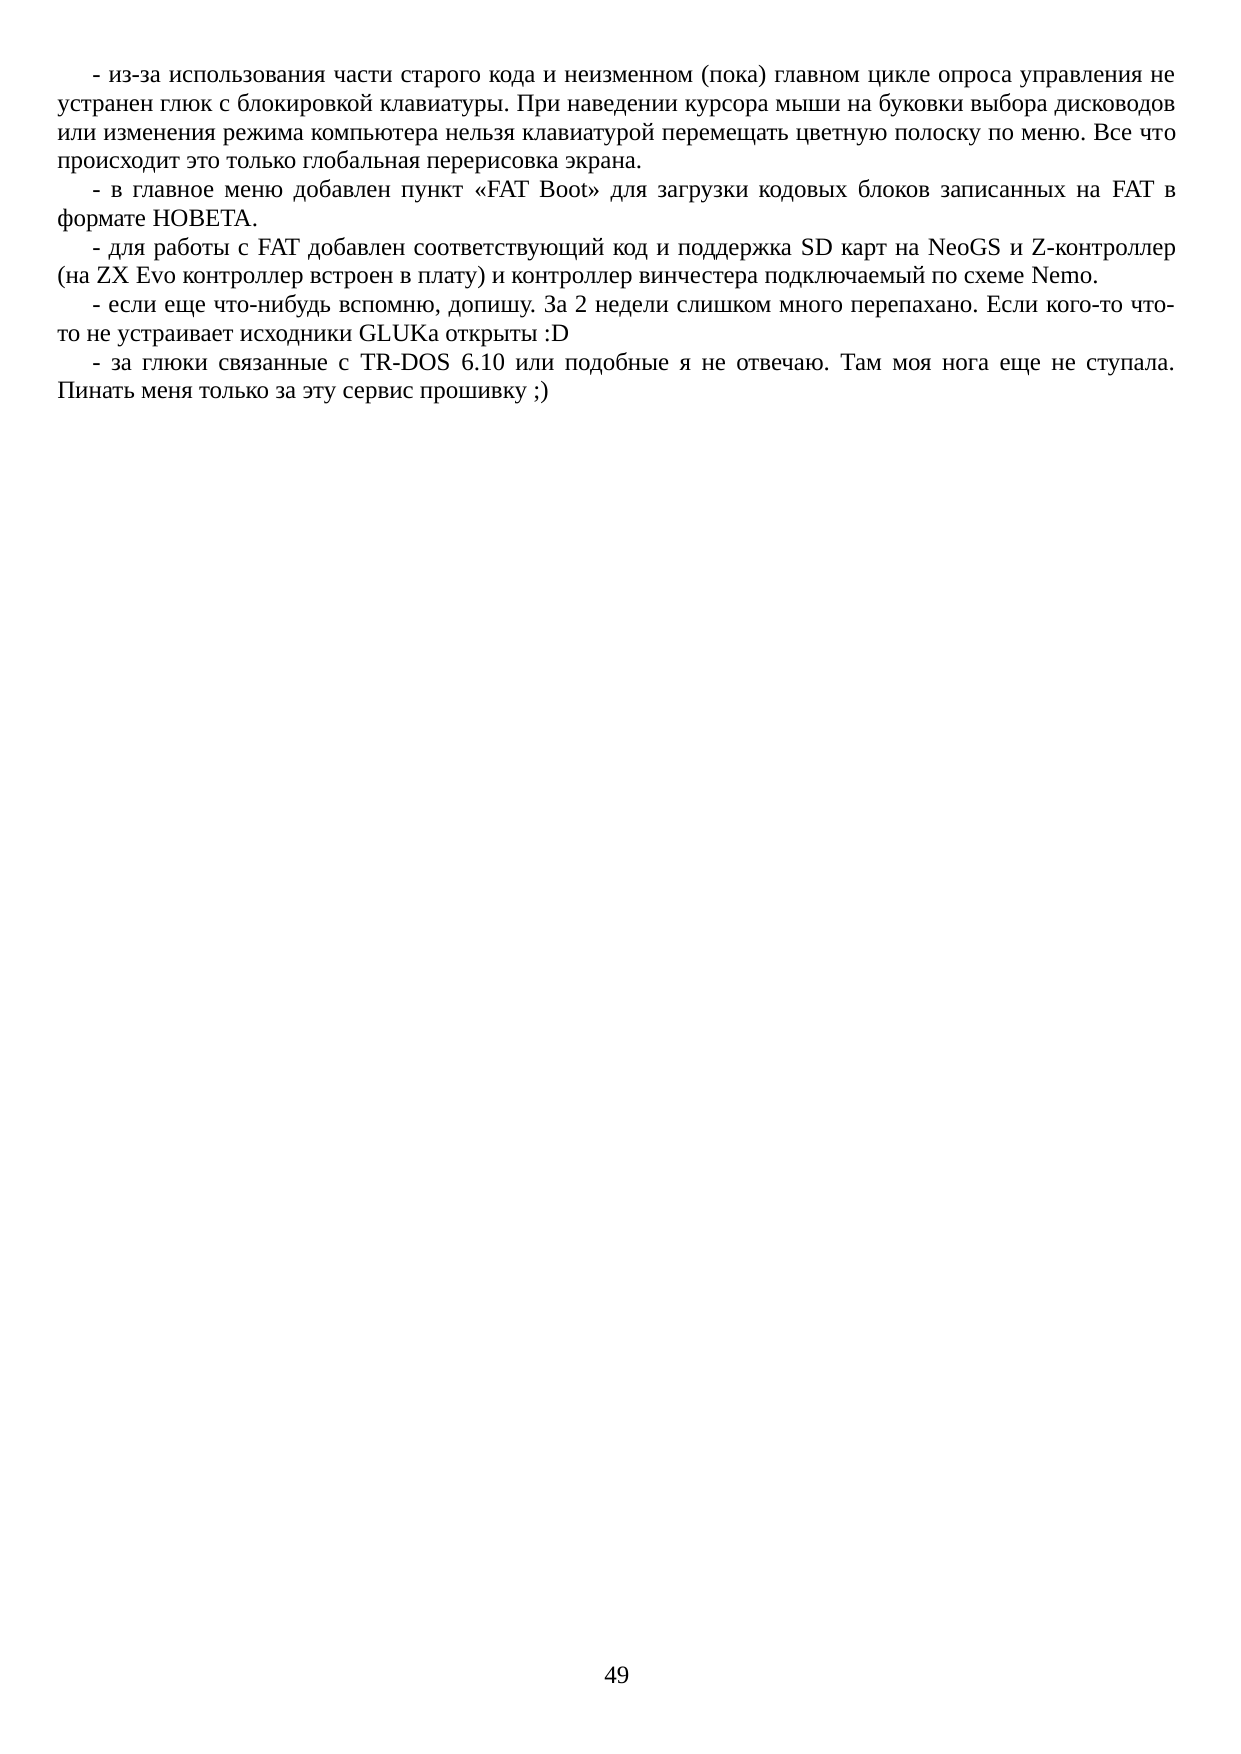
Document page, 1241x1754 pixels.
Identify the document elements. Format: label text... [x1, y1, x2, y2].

text - для работы с FAT добавлен соответствующий код и поддержка SD карт на NeoGS и Z-контроллер (на ZX Evo контроллер встроен в плату) и контроллер винчестера подключаемый по схеме Nemo. [57, 232, 1176, 289]
text - из-за использования части старого кода и неизменном (пока) главном цикле опроса управления не устранен глюк с блокировкой клавиатуры. При наведении курсора мыши на буковки выбора дисководов или изменения режима компьютера нельзя клавиатурой перемещать цветную полоску по меню. Все что происходит это только глобальная перерисовка экрана. [57, 59, 1176, 174]
text - за глюки связанные с TR-DOS 6.10 или подобные я не отвечаю. Там моя нога еще не ступала. Пинать меня только за эту сервис прошивку ;) [57, 347, 1176, 404]
text - если еще что-нибудь вспомню, допишу. За 2 недели слишком много перепахано. Если кого-то что-то не устраивает исходники GLUKа открыты :D [57, 289, 1176, 347]
text - в главное меню добавлен пункт «FAT Boot» для загрузки кодовых блоков записанных на FAT в формате HOBETA. [57, 174, 1176, 232]
